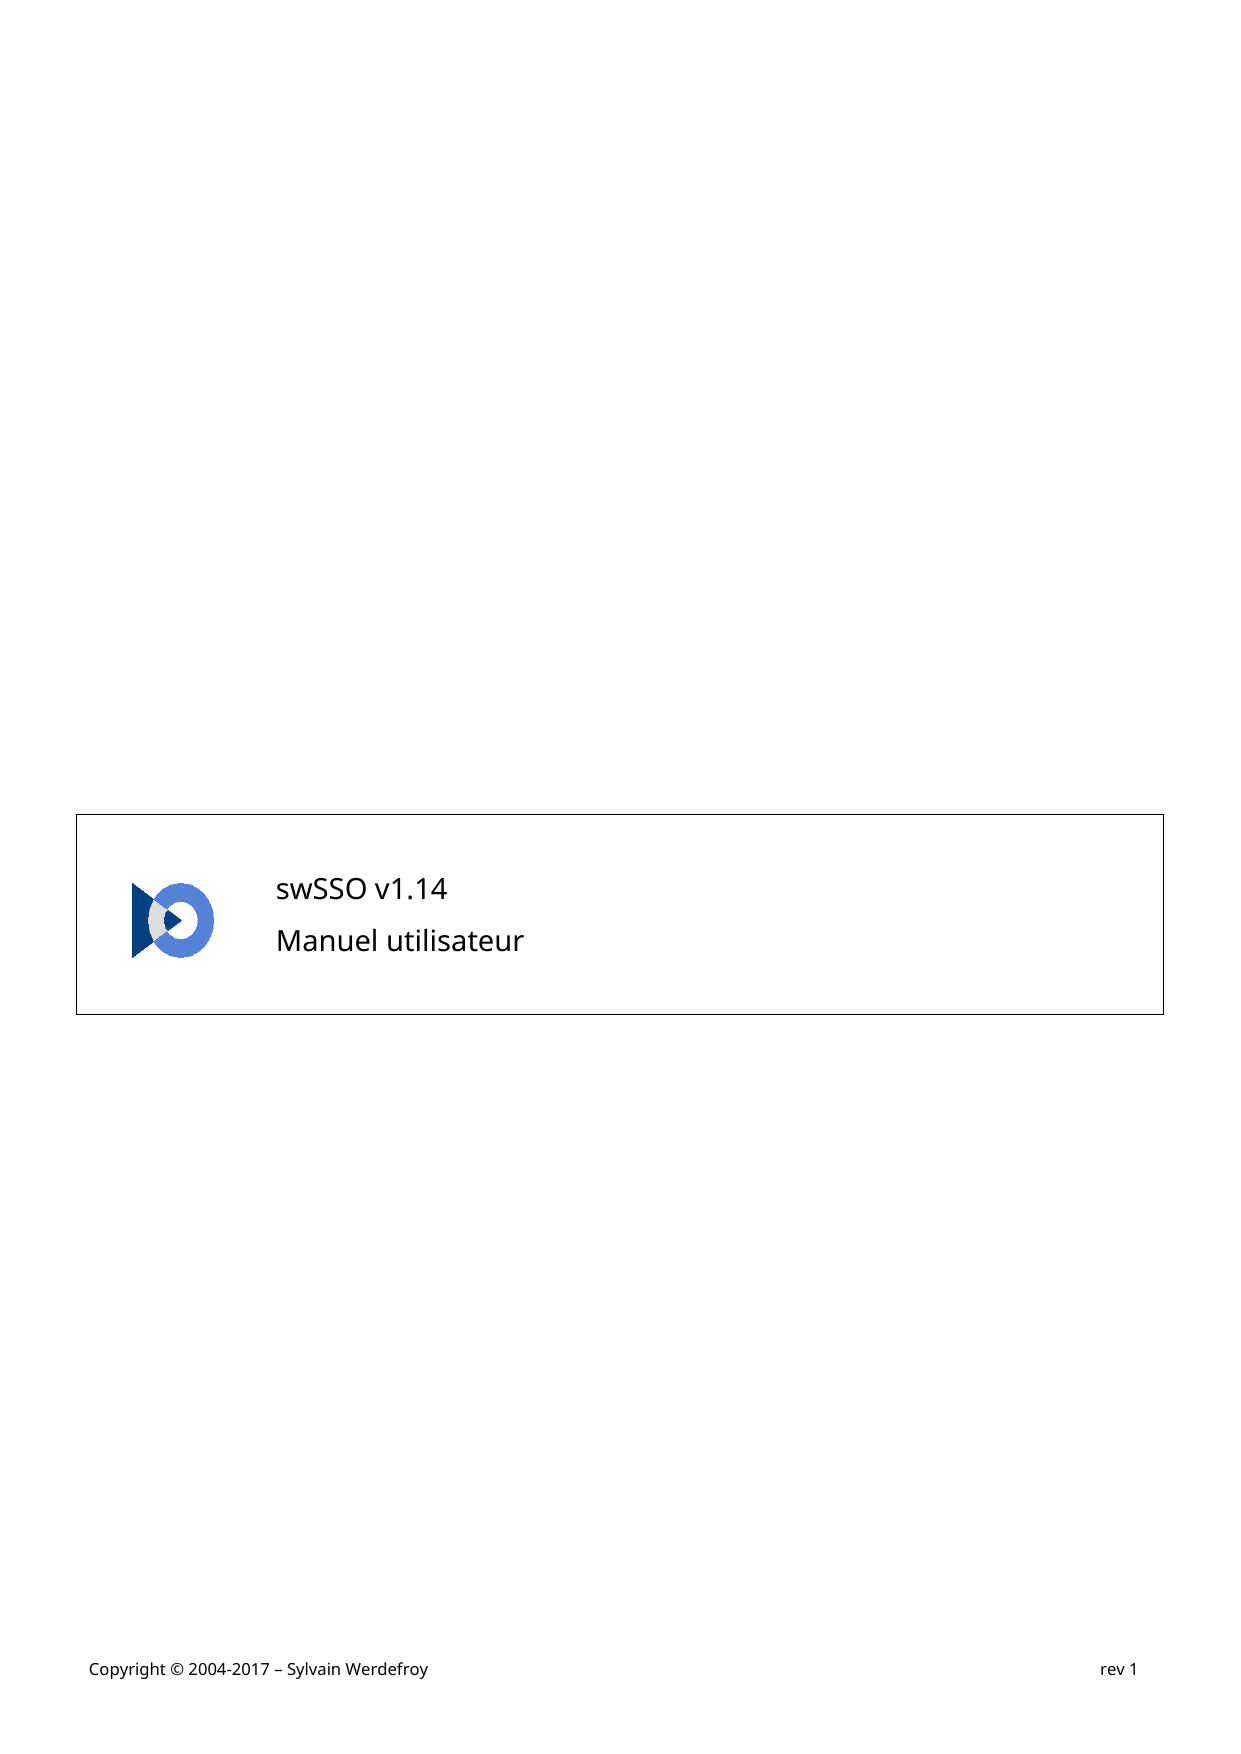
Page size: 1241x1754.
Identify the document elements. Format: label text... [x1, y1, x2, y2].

table_header [988, 815, 1163, 1014]
table_header [77, 815, 260, 1014]
picture [123, 873, 222, 968]
table_header swSSO v1.14 Manuel utilisateur [260, 815, 988, 1014]
